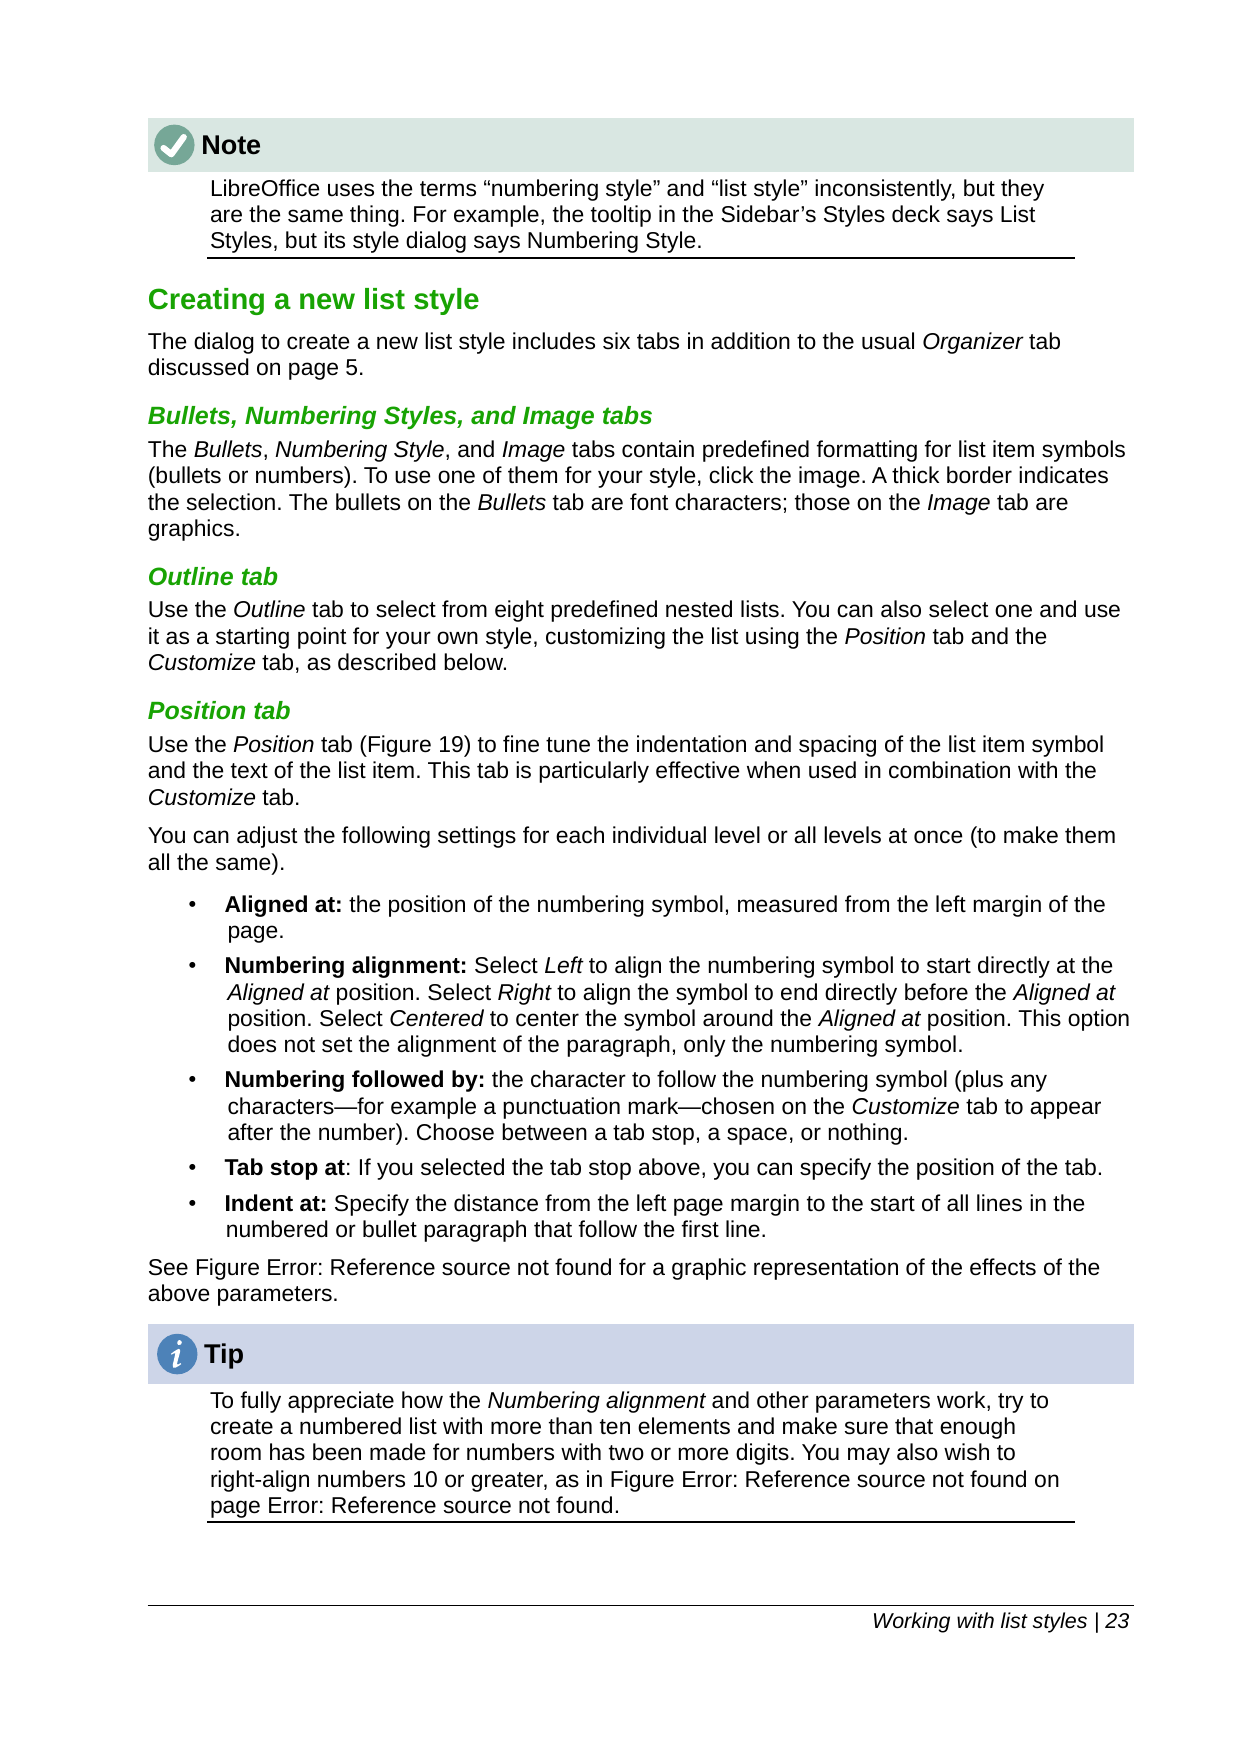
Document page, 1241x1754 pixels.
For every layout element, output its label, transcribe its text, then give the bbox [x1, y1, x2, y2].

text LibreOffice uses the terms “numbering style” and “list style” inconsistently, but they are the same thing. For example, the tooltip in the Sidebar’s Styles deck says List Styles, but its style dialog says Numbering Style. [207, 172, 1075, 257]
list Numbering followed by: the character to follow the numbering symbol (plus any characters—for example a punctuation mark—chosen on the Customize tab to appear after the number). Choose between a tab stop, a space, or nothing. [185, 1063, 1134, 1145]
subtitle Bullets, Numbering Styles, and Image tabs [148, 401, 1134, 430]
list You can adjust the following settings for each individual level or all levels at once (to make them all the same). [148, 822, 1134, 875]
subtitle Creating a new list style [148, 282, 1134, 316]
text See Figure Error: Reference source not found for a graphic representation of the effects of the above parameters. [148, 1254, 1134, 1307]
list Numbering alignment: Select Left to align the numbering symbol to start directly at the Aligned at position. Select Right to align the symbol to end directly before the Aligned at position. Select Centered to center the symbol around the Aligned at position. This option does not set the alignment of the paragraph, only the numbering symbol. [185, 949, 1134, 1057]
text To fully appreciate how the Numbering alignment and other parameters work, try to create a numbered list with more than ten elements and make sure that enough room has been made for numbers with two or more digits. You may also wish to right-align numbers 10 or greater, as in Figure Error: Reference source not found on page Error: Reference source not found. [207, 1384, 1075, 1521]
list Indent at: Specify the distance from the left page margin to the start of all lines in the numbered or bullet paragraph that follow the first line. [185, 1187, 1134, 1245]
text Use the Outline tab to select from eight predefined nested lists. You can also select one and use it as a starting point for your own style, customizing the list using the Position tab and the Customize tab, as described below. [148, 596, 1134, 676]
subtitle Note [148, 118, 1134, 172]
list Tab stop at: If you selected the tab stop above, you can specify the position of the tab. [185, 1151, 1134, 1181]
subtitle Tip [148, 1324, 1134, 1384]
subtitle Position tab [148, 696, 1134, 725]
subtitle Outline tab [148, 562, 1134, 591]
text The Bullets, Numbering Style, and Image tabs contain predefined formatting for list item symbols (bullets or numbers). To use one of them for your style, click the image. A thick border indicates the selection. The bullets on the Bullets tab are font characters; those on the Image tab are graphics. [148, 436, 1134, 541]
list Aligned at: the position of the numbering symbol, measured from the left margin of the page. [185, 888, 1134, 943]
text The dialog to create a new list style includes six tabs in addition to the usual Organizer tab discussed on page 5. [148, 328, 1134, 380]
text Use the Position tab (Figure 19) to fine tune the indentation and spacing of the list item symbol and the text of the list item. This tab is particularly effective when used in combination with the Customize tab. [148, 731, 1134, 810]
